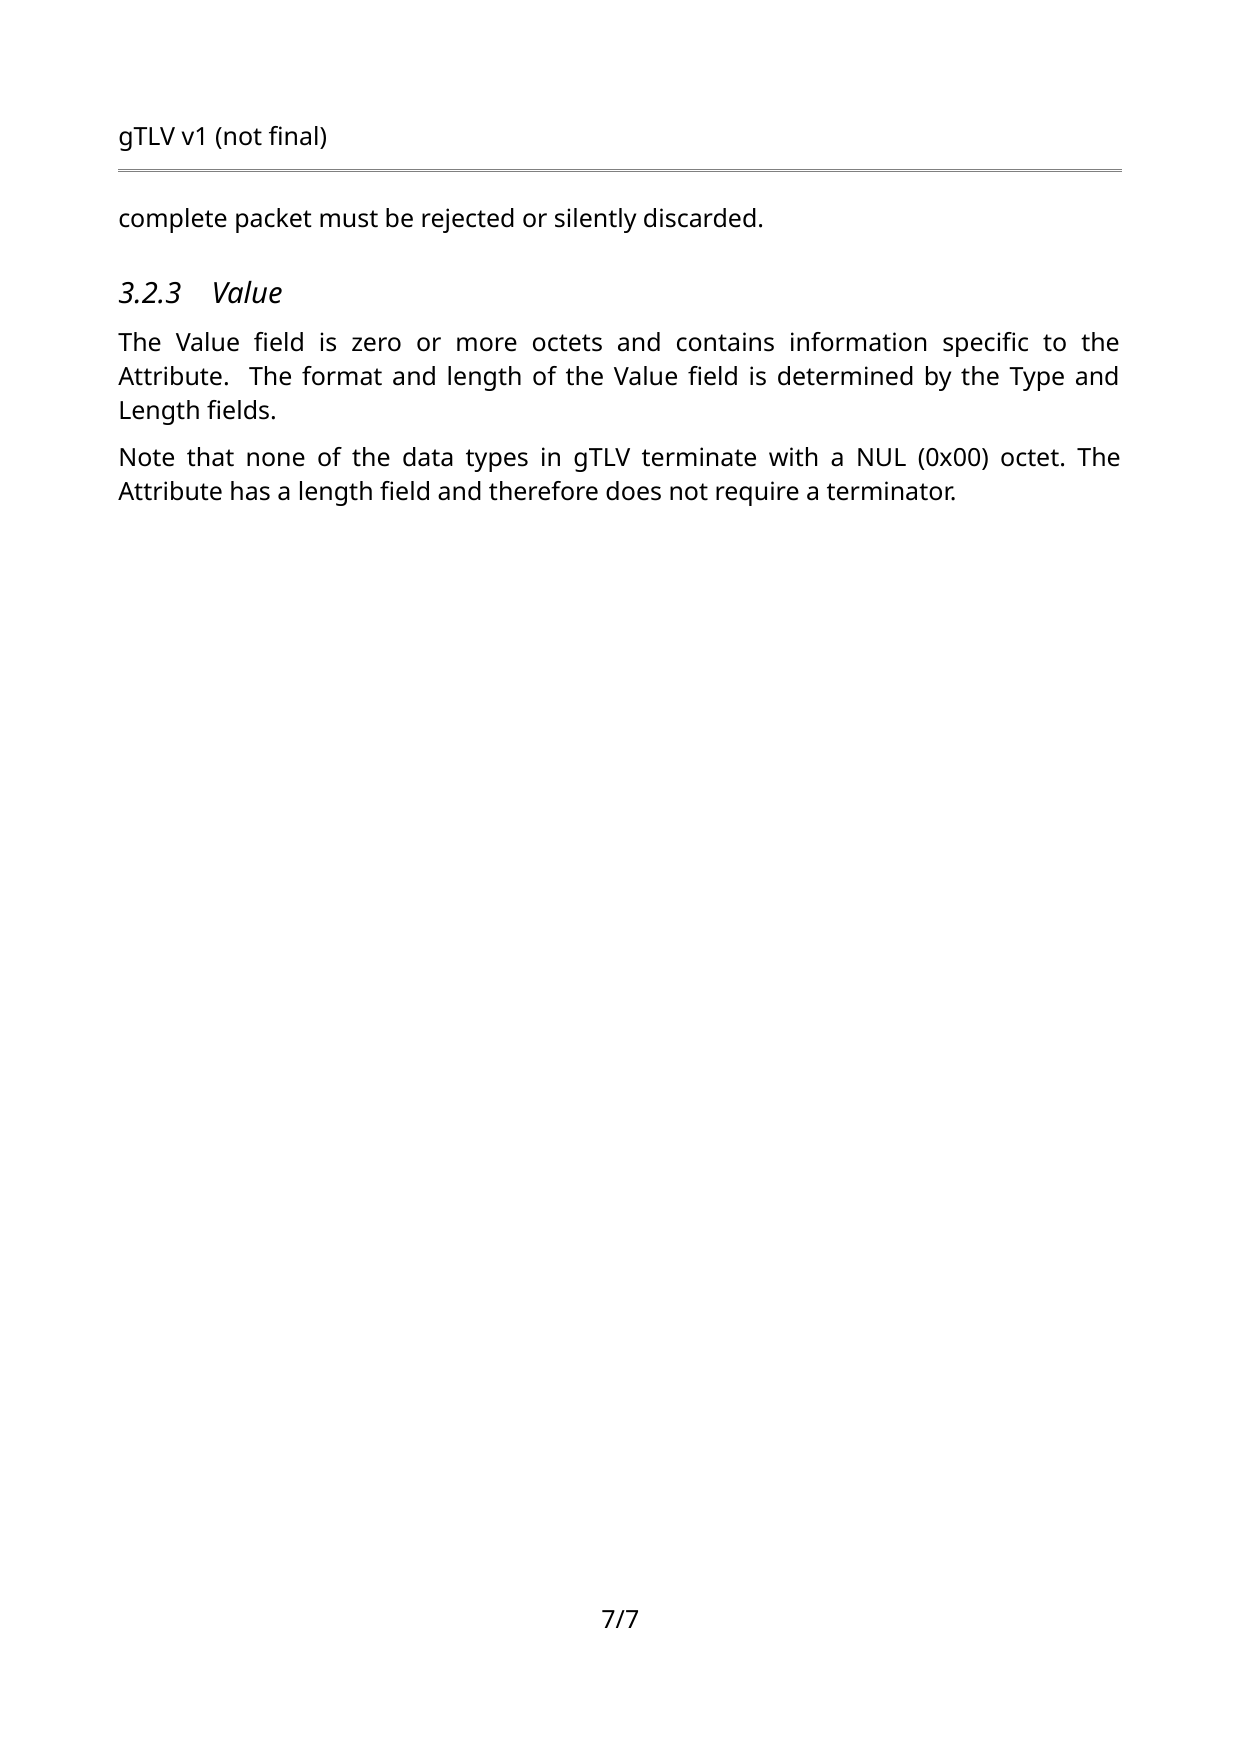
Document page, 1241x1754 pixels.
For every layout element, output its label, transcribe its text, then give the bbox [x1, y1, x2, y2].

text The Value field is zero or more octets and contains information specific to the Attribute. The format and length of the Value field is determined by the Type and Length fields. [118, 325, 1122, 427]
text Note that none of the data types in gTLV terminate with a NUL (0x00) octet. The Attribute has a length field and therefore does not require a terminator. [118, 439, 1122, 508]
text complete packet must be rejected or silently discarded. [118, 201, 1122, 235]
subtitle Value [118, 273, 1122, 312]
